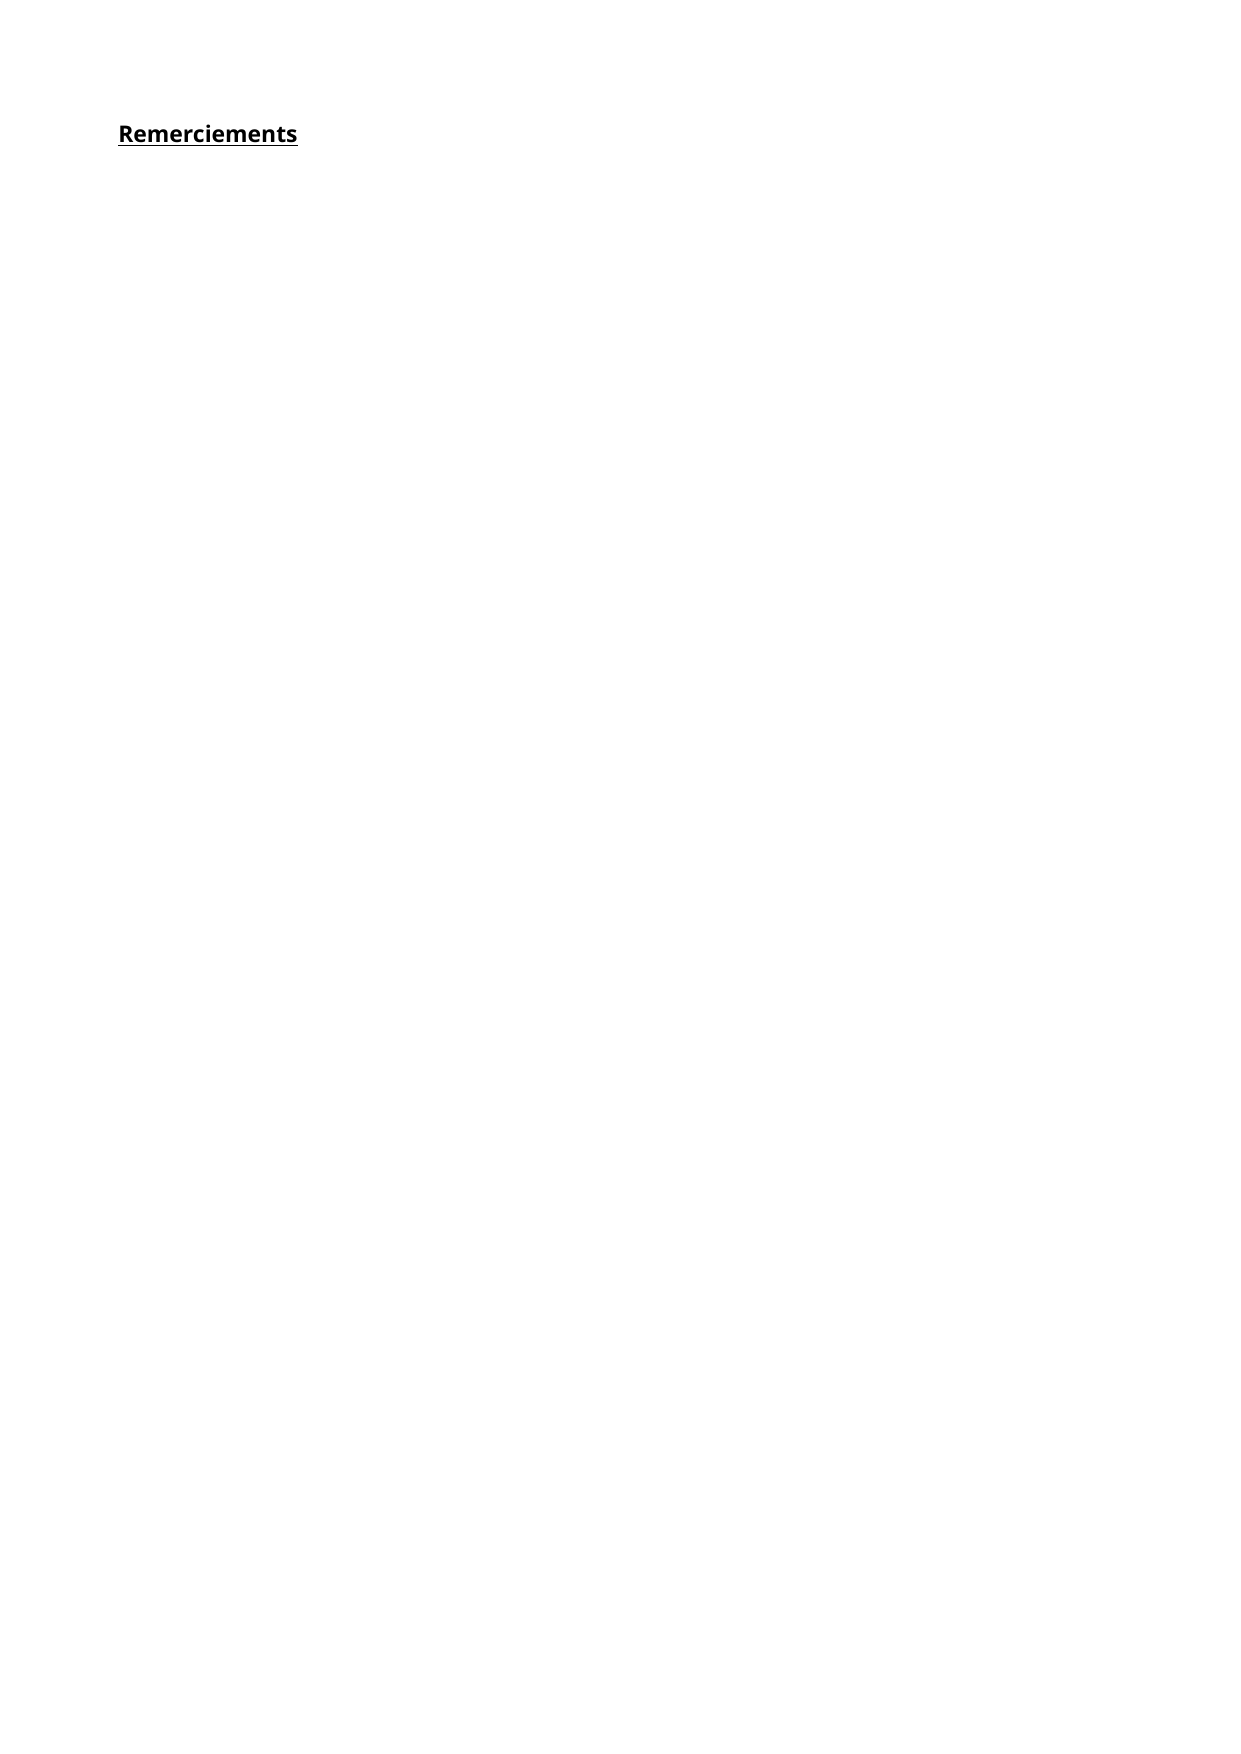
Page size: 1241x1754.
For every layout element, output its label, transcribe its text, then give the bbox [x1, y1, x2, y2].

text Remerciements [118, 118, 1122, 149]
